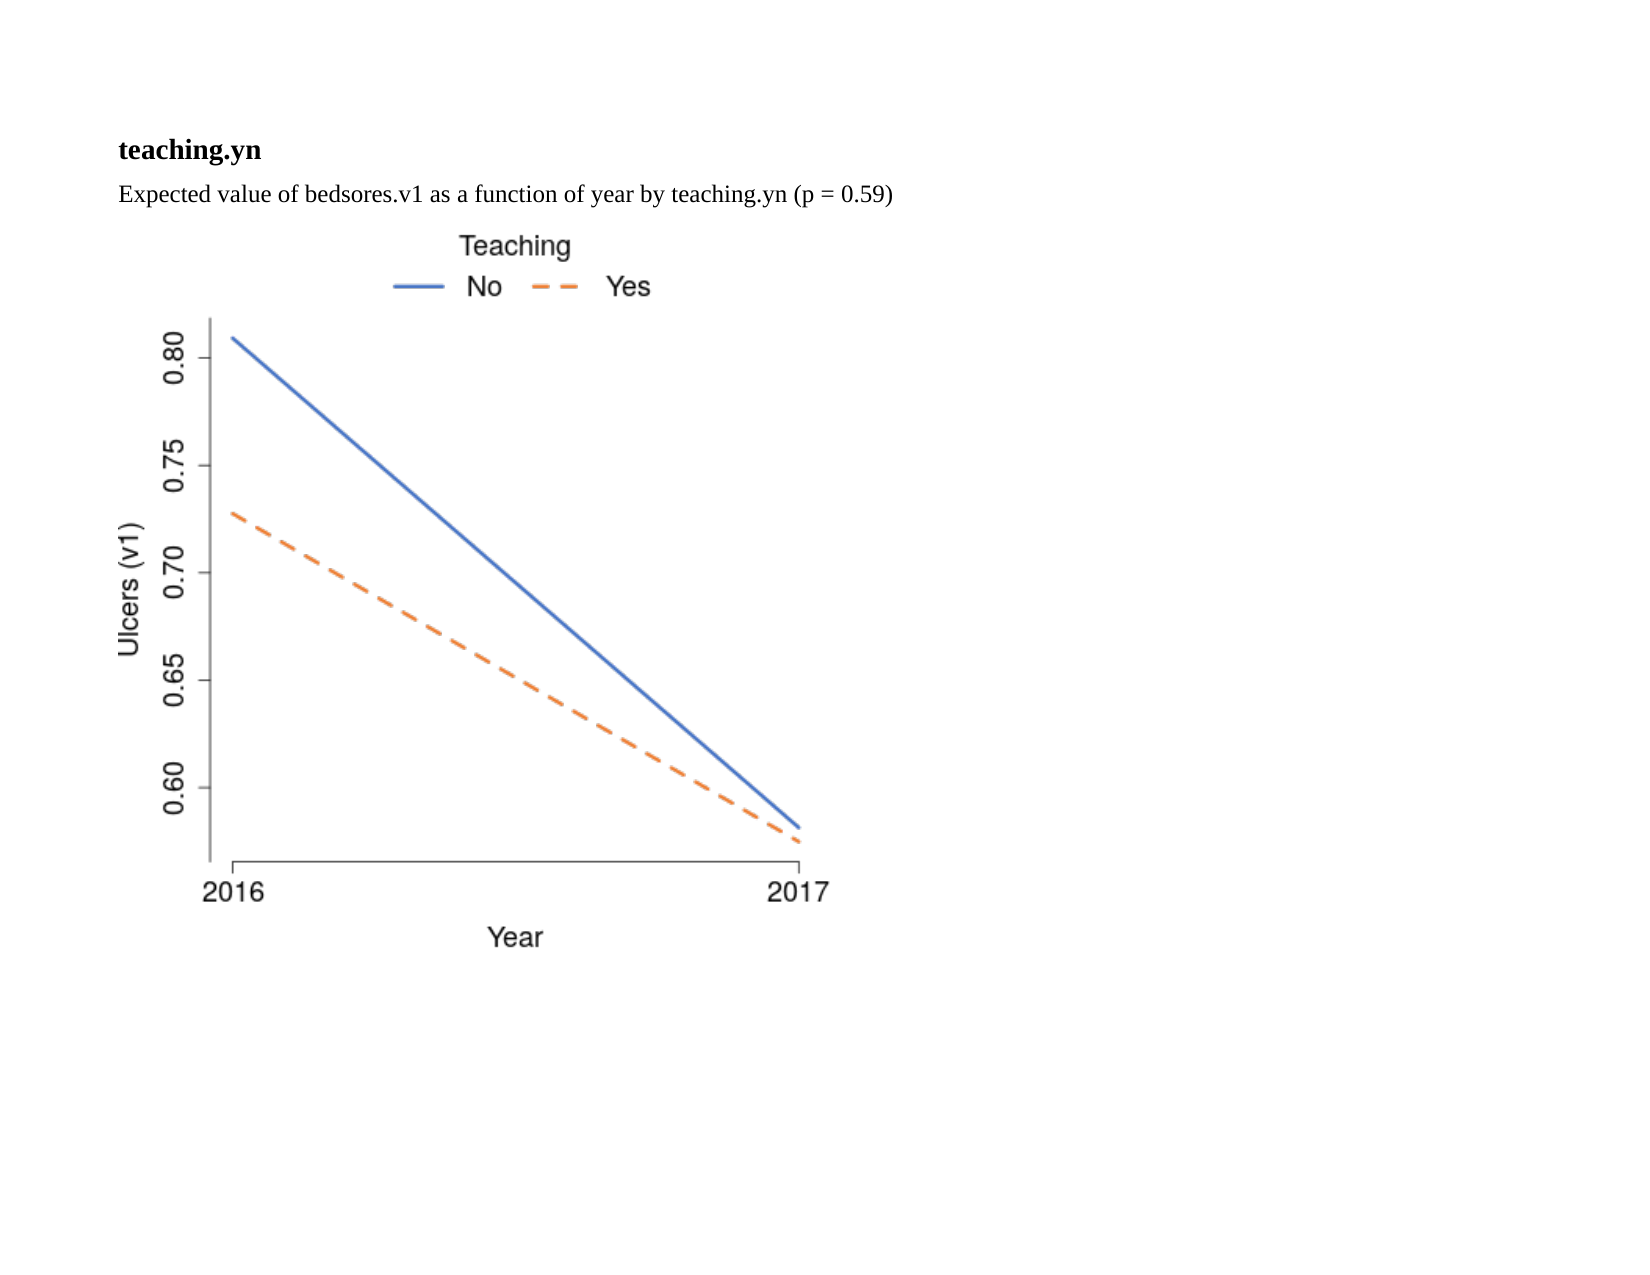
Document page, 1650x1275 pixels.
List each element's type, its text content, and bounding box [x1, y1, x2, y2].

picture [118, 226, 869, 977]
subtitle teaching.yn [118, 133, 1532, 166]
text Expected value of bedsores.v1 as a function of year by teaching.yn (p = 0.59) [118, 179, 1532, 207]
